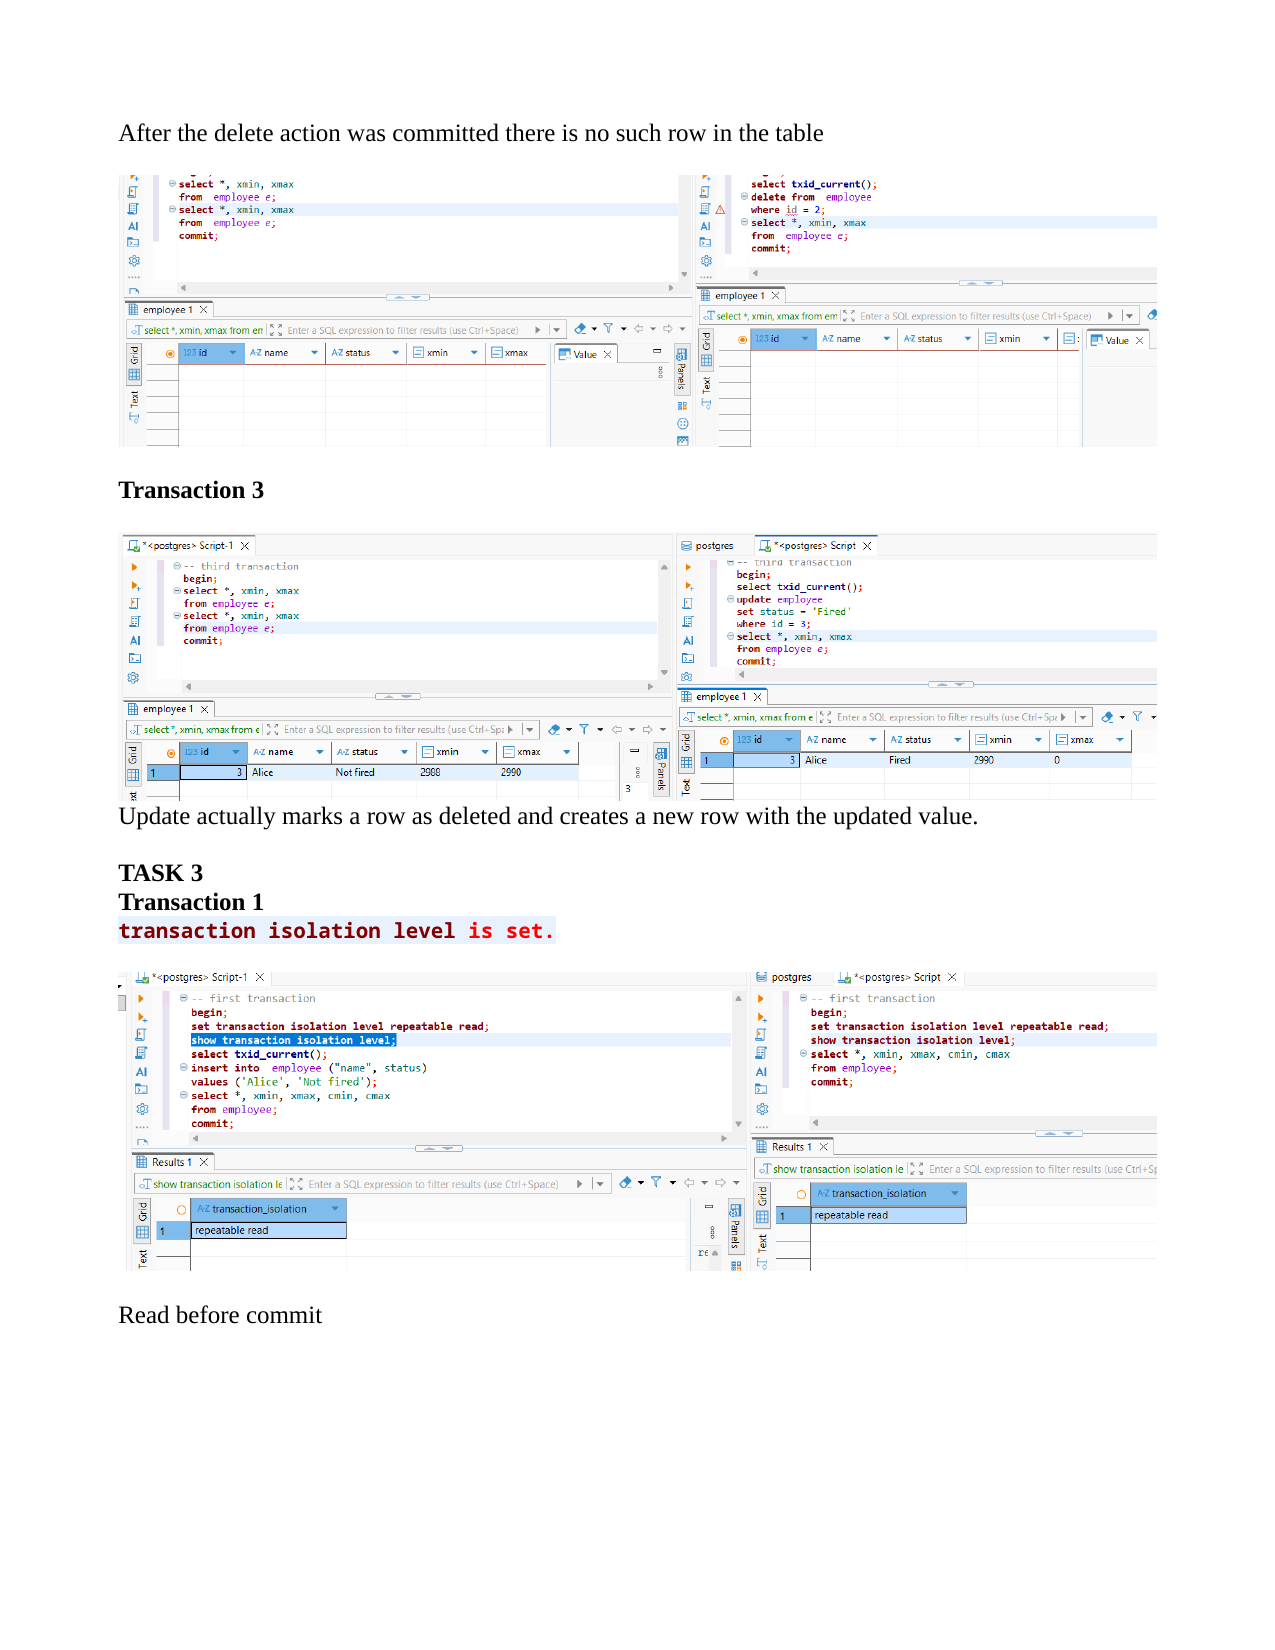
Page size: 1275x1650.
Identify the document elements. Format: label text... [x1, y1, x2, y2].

picture [118, 972, 1157, 1271]
text Transaction 3 [118, 475, 1157, 504]
picture [118, 532, 1157, 801]
text Update actually marks a row as deleted and creates a new row with the updated value. [118, 801, 1157, 829]
text Transaction 1 [118, 887, 1157, 916]
text Read before commit [118, 1300, 1157, 1328]
text transaction isolation level is set. [118, 916, 1157, 944]
text TASK 3 [118, 858, 1157, 887]
text After the delete action was committed there is no such row in the table [118, 118, 1157, 147]
picture [118, 175, 1157, 447]
